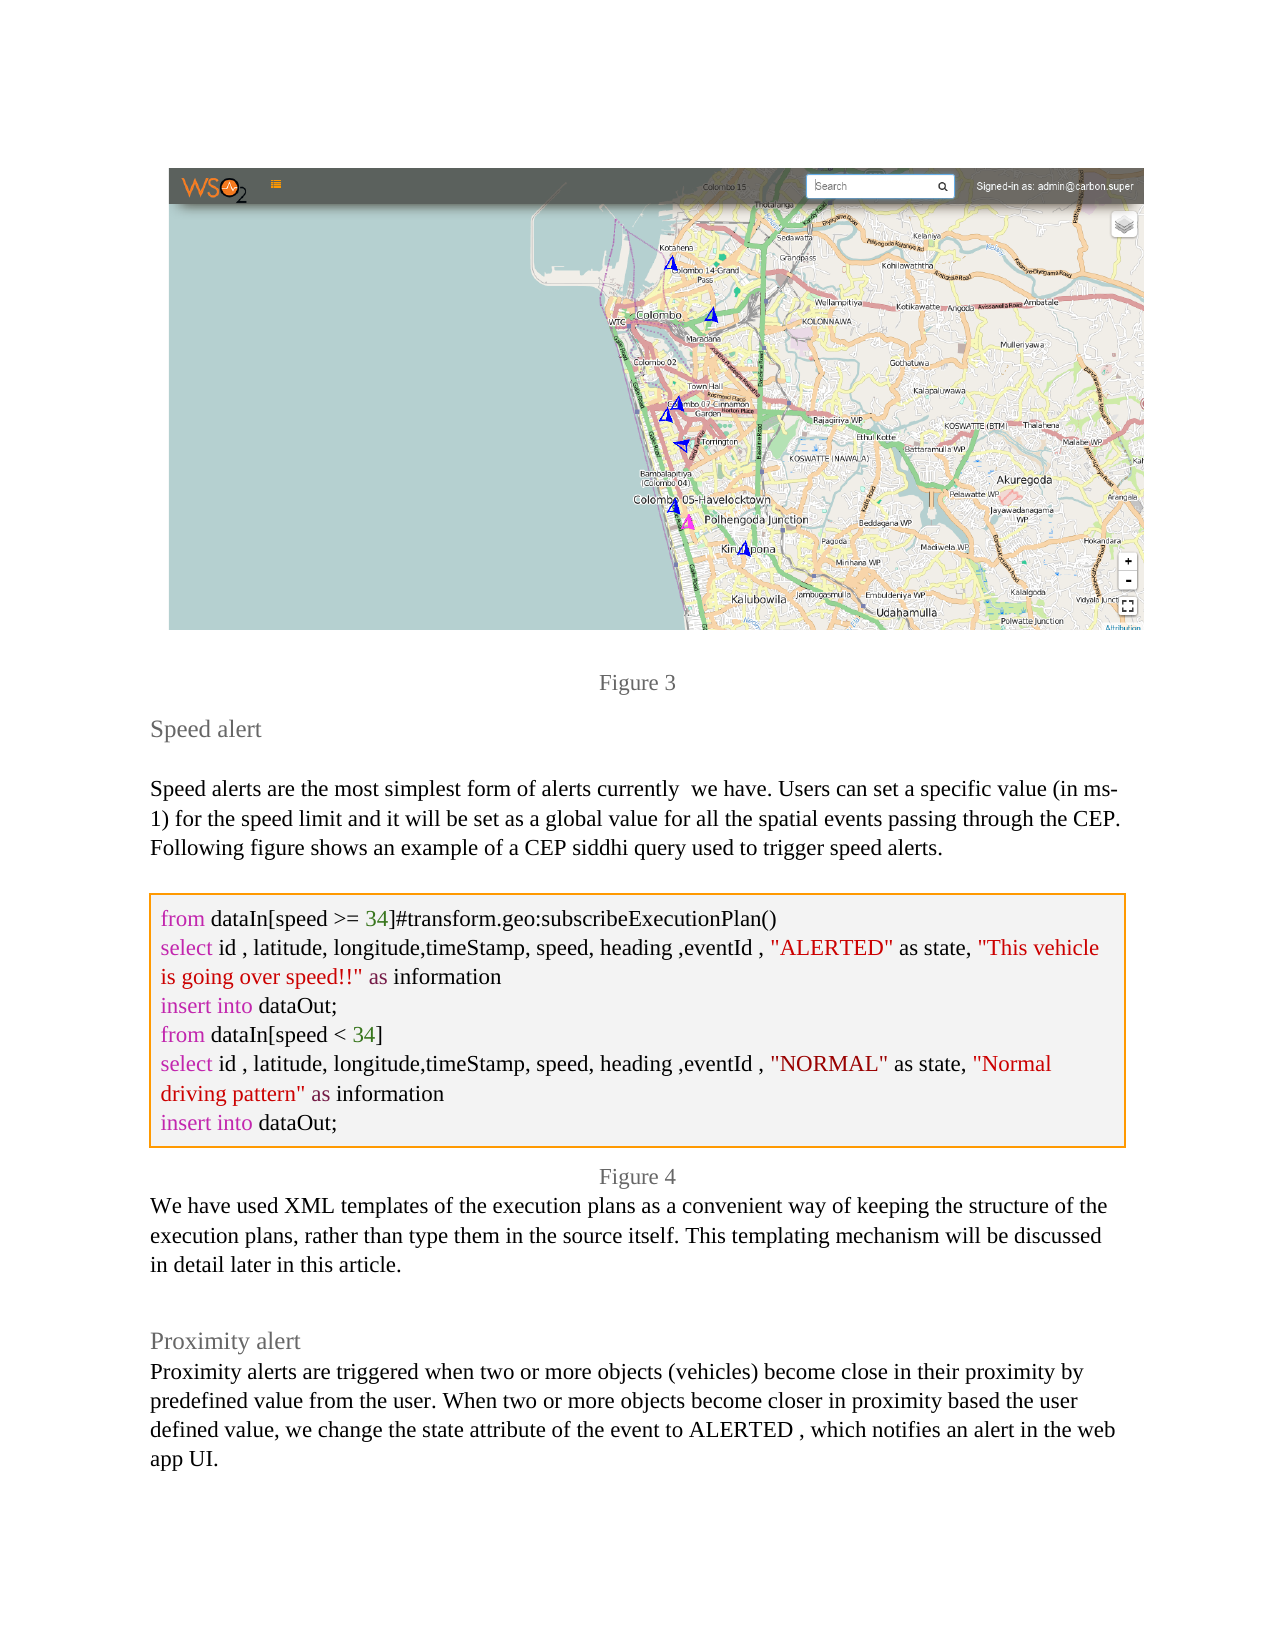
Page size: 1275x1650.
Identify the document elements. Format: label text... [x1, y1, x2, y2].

subtitle Proximity alert [150, 1327, 1125, 1354]
text We have used XML templates of the execution plans as a convenient way of keeping the structure of the execution plans, rather than type them in the source itself. This templating mechanism will be discussed in detail later in this article. [150, 1193, 1125, 1277]
table_header from dataIn[speed >= 34]#transform.geo:subscribeExecutionPlan() select id , latitude, longitude,timeStamp, speed, heading ,eventId , "ALERTED" as state, "This vehicle is going over speed!!" as information insert into dataOut; from dataIn[speed < 34] select id , latitude, longitude,timeStamp, speed, heading ,eventId , "NORMAL" as state, "Normal driving pattern" as information insert into dataOut; [151, 895, 1124, 1146]
subtitle Figure 4 [150, 1164, 1125, 1190]
subtitle Figure 3 [150, 670, 1125, 695]
picture [168, 168, 1144, 630]
subtitle Speed alert [150, 716, 1125, 743]
text Speed alerts are the most simplest form of alerts currently we have. Users can set a specific value (in ms-1) for the speed limit and it will be set as a global value for all the spatial events passing through the CEP. Following figure shows an example of a CEP siddhi query used to trigger speed alerts. [150, 776, 1125, 860]
text Proximity alerts are triggered when two or more objects (vehicles) become close in their proximity by predefined value from the user. When two or more objects become closer in proximity based the user defined value, we change the state attribute of the event to ALERTED , which notifies an alert in the web app UI. [150, 1359, 1125, 1472]
